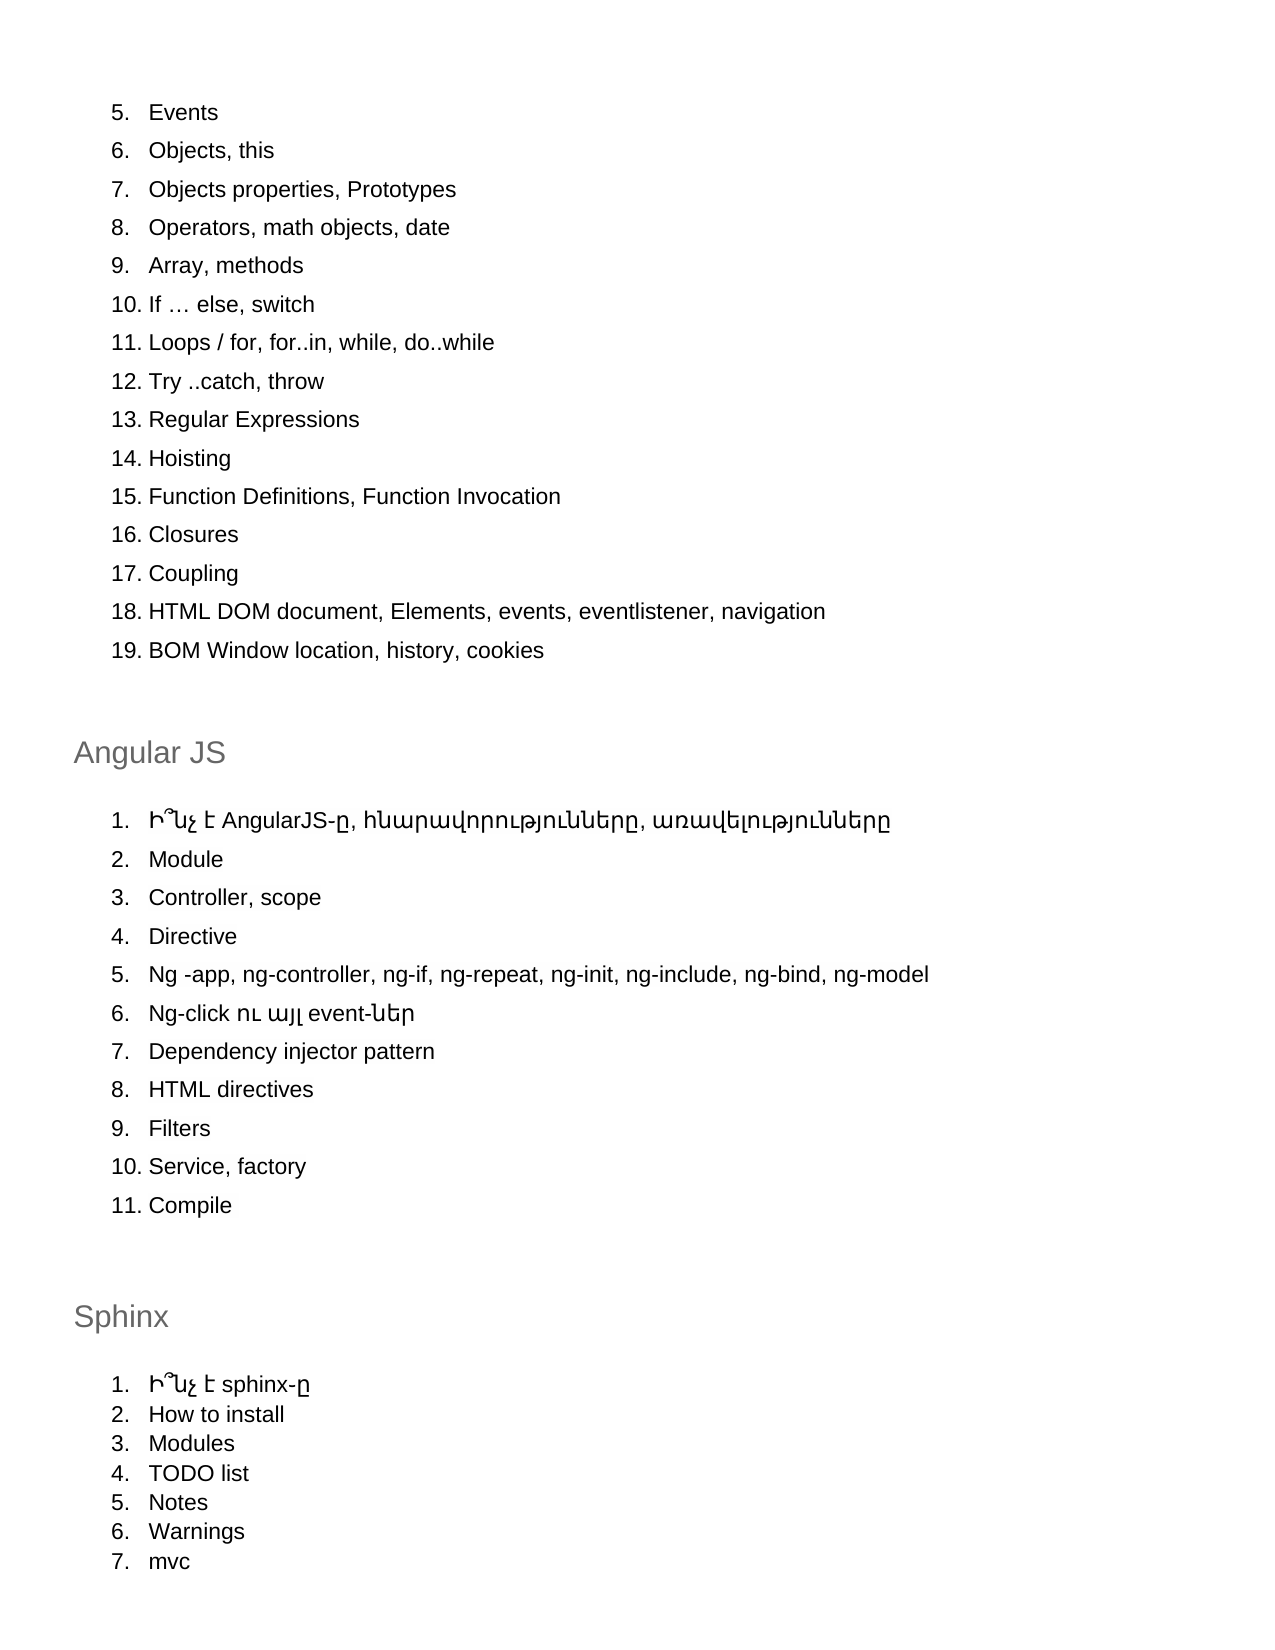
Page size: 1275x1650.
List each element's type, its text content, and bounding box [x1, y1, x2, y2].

list Dependency injector pattern [111, 1039, 1195, 1064]
list Compile [111, 1192, 1195, 1218]
list Array, methods [111, 253, 1195, 279]
list Filters [111, 1116, 1195, 1141]
list TODO list [111, 1460, 1195, 1486]
list Coupling [111, 561, 1195, 586]
list Objects, this [111, 138, 1195, 163]
list Controller, scope [111, 885, 1195, 911]
list Ng-click ու այլ event-ներ [111, 1000, 1195, 1026]
list mvc [111, 1548, 1195, 1574]
list Function Definitions, Function Invocation [111, 484, 1195, 509]
list HTML DOM document, Elements, events, eventlistener, navigation [111, 599, 1195, 625]
list Directive [111, 923, 1195, 949]
list Ի՞նչ է sphinx֊ը [111, 1372, 1195, 1398]
list Modules [111, 1431, 1195, 1457]
list Module [111, 847, 1195, 872]
subtitle Sphinx [73, 1299, 1195, 1334]
subtitle Angular JS [73, 735, 1195, 769]
list Service, factory [111, 1154, 1195, 1180]
list If … else, switch [111, 292, 1195, 317]
list Operators, math objects, date [111, 215, 1195, 240]
list Hoisting [111, 445, 1195, 471]
list Ng -app, ng-controller, ng-if, ng-repeat, ng-init, ng-include, ng-bind, ng-model [111, 962, 1195, 987]
list BOM Window location, history, cookies [111, 637, 1195, 663]
list HTML directives [111, 1077, 1195, 1103]
list Notes [111, 1490, 1195, 1515]
list Objects properties, Prototypes [111, 176, 1195, 202]
list Regular Expressions [111, 407, 1195, 432]
list Warnings [111, 1519, 1195, 1545]
list Ի՞նչ է AngularJS֊ը, հնարավորությունները, առավելությունները [111, 808, 1195, 834]
list Try ..catch, throw [111, 368, 1195, 394]
list How to install [111, 1402, 1195, 1427]
list Closures [111, 522, 1195, 548]
list Events [111, 99, 1195, 125]
list Loops / for, for..in, while, do..while [111, 330, 1195, 356]
